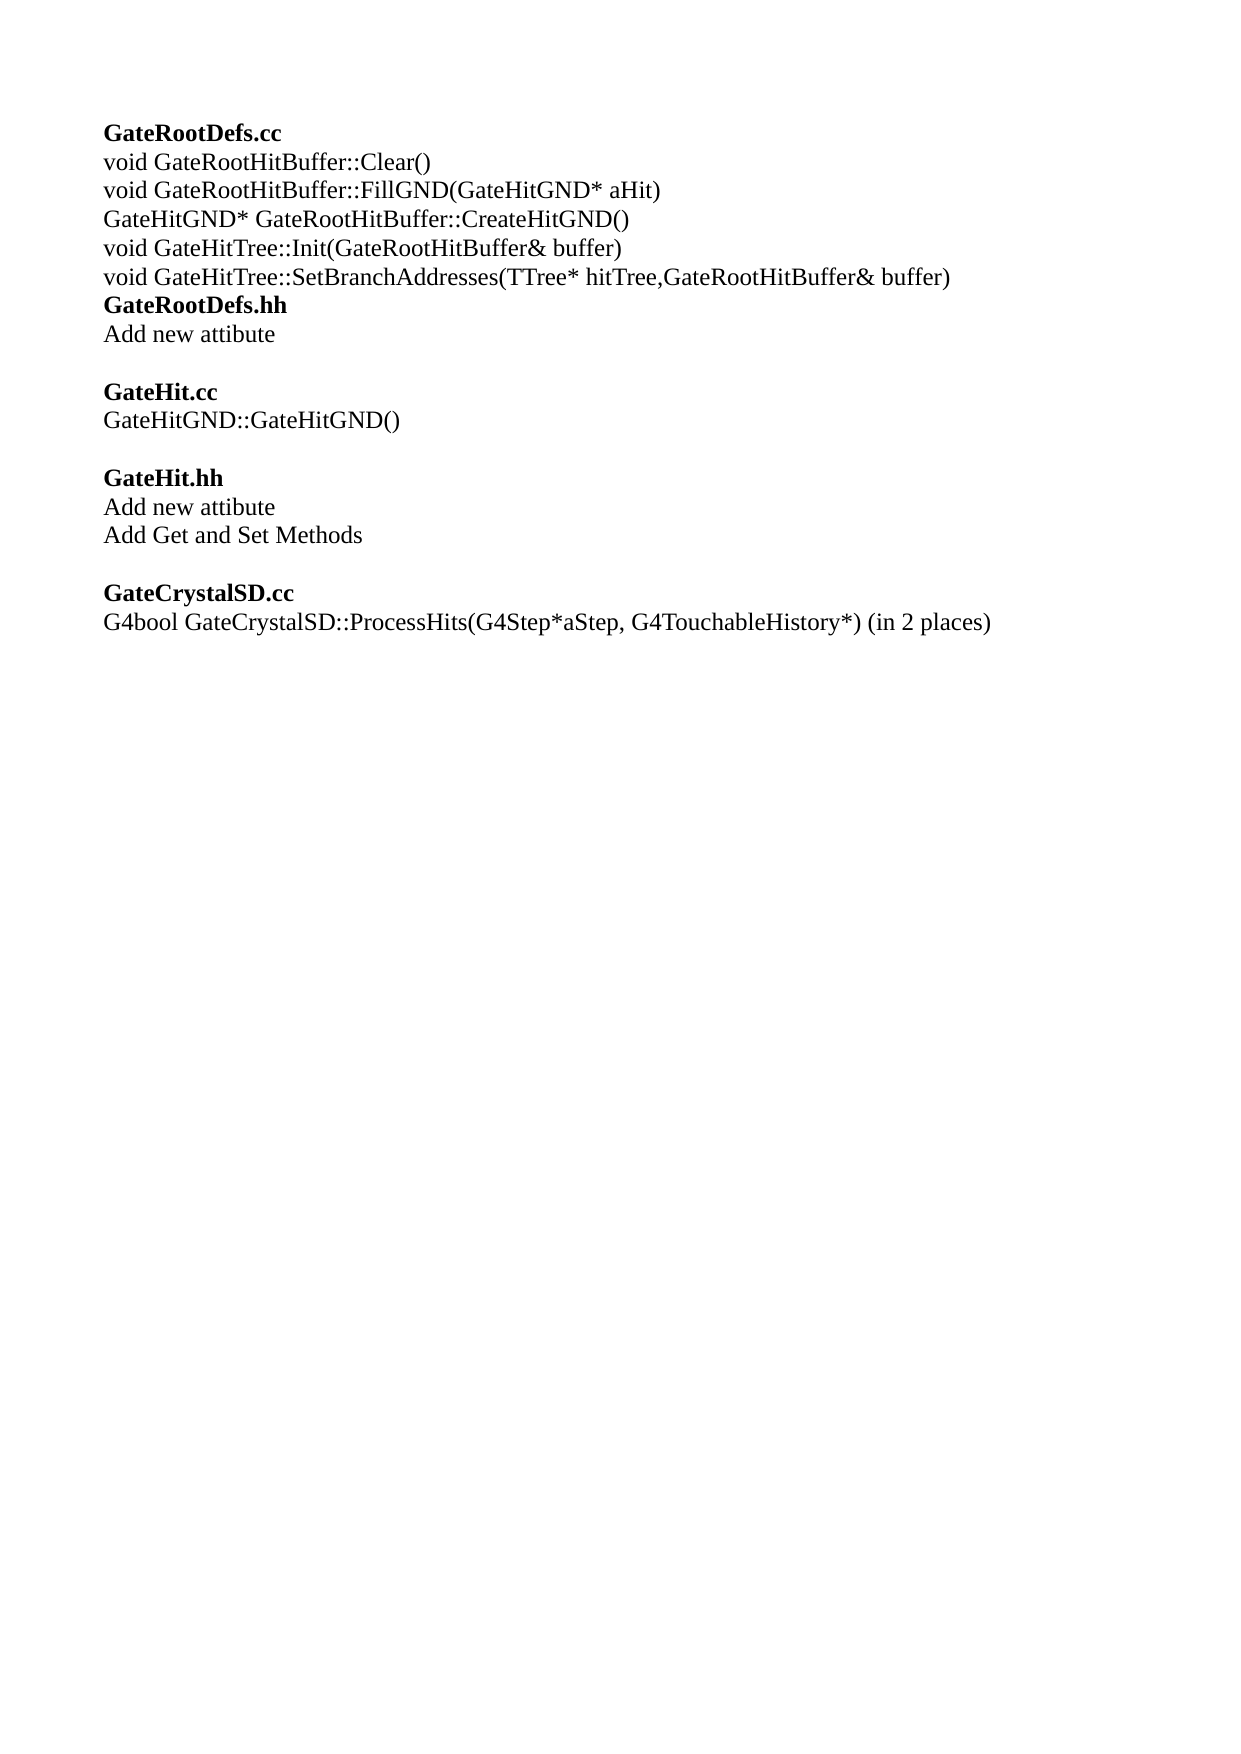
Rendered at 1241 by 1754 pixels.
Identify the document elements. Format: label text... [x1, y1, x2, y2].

text GateRootDefs.cc [103, 118, 1123, 147]
text Add new attibute [103, 492, 1123, 521]
text void GateHitTree::Init(GateRootHitBuffer& buffer) [103, 233, 1123, 262]
text GateHit.hh [103, 463, 1123, 492]
text GateHitGND* GateRootHitBuffer::CreateHitGND() [103, 204, 1123, 233]
text void GateRootHitBuffer::FillGND(GateHitGND* aHit) [103, 176, 1123, 204]
text Add new attibute [103, 319, 1123, 348]
text GateHitGND::GateHitGND() [103, 406, 1123, 434]
text Add Get and Set Methods [103, 521, 1123, 549]
text void GateHitTree::SetBranchAddresses(TTree* hitTree,GateRootHitBuffer& buffer) [103, 262, 1123, 291]
text GateRootDefs.hh [103, 291, 1123, 319]
text GateCrystalSD.cc [103, 578, 1123, 607]
text void GateRootHitBuffer::Clear() [103, 147, 1123, 176]
text G4bool GateCrystalSD::ProcessHits(G4Step*aStep, G4TouchableHistory*) (in 2 places) [103, 607, 1123, 636]
text GateHit.cc [103, 377, 1123, 406]
